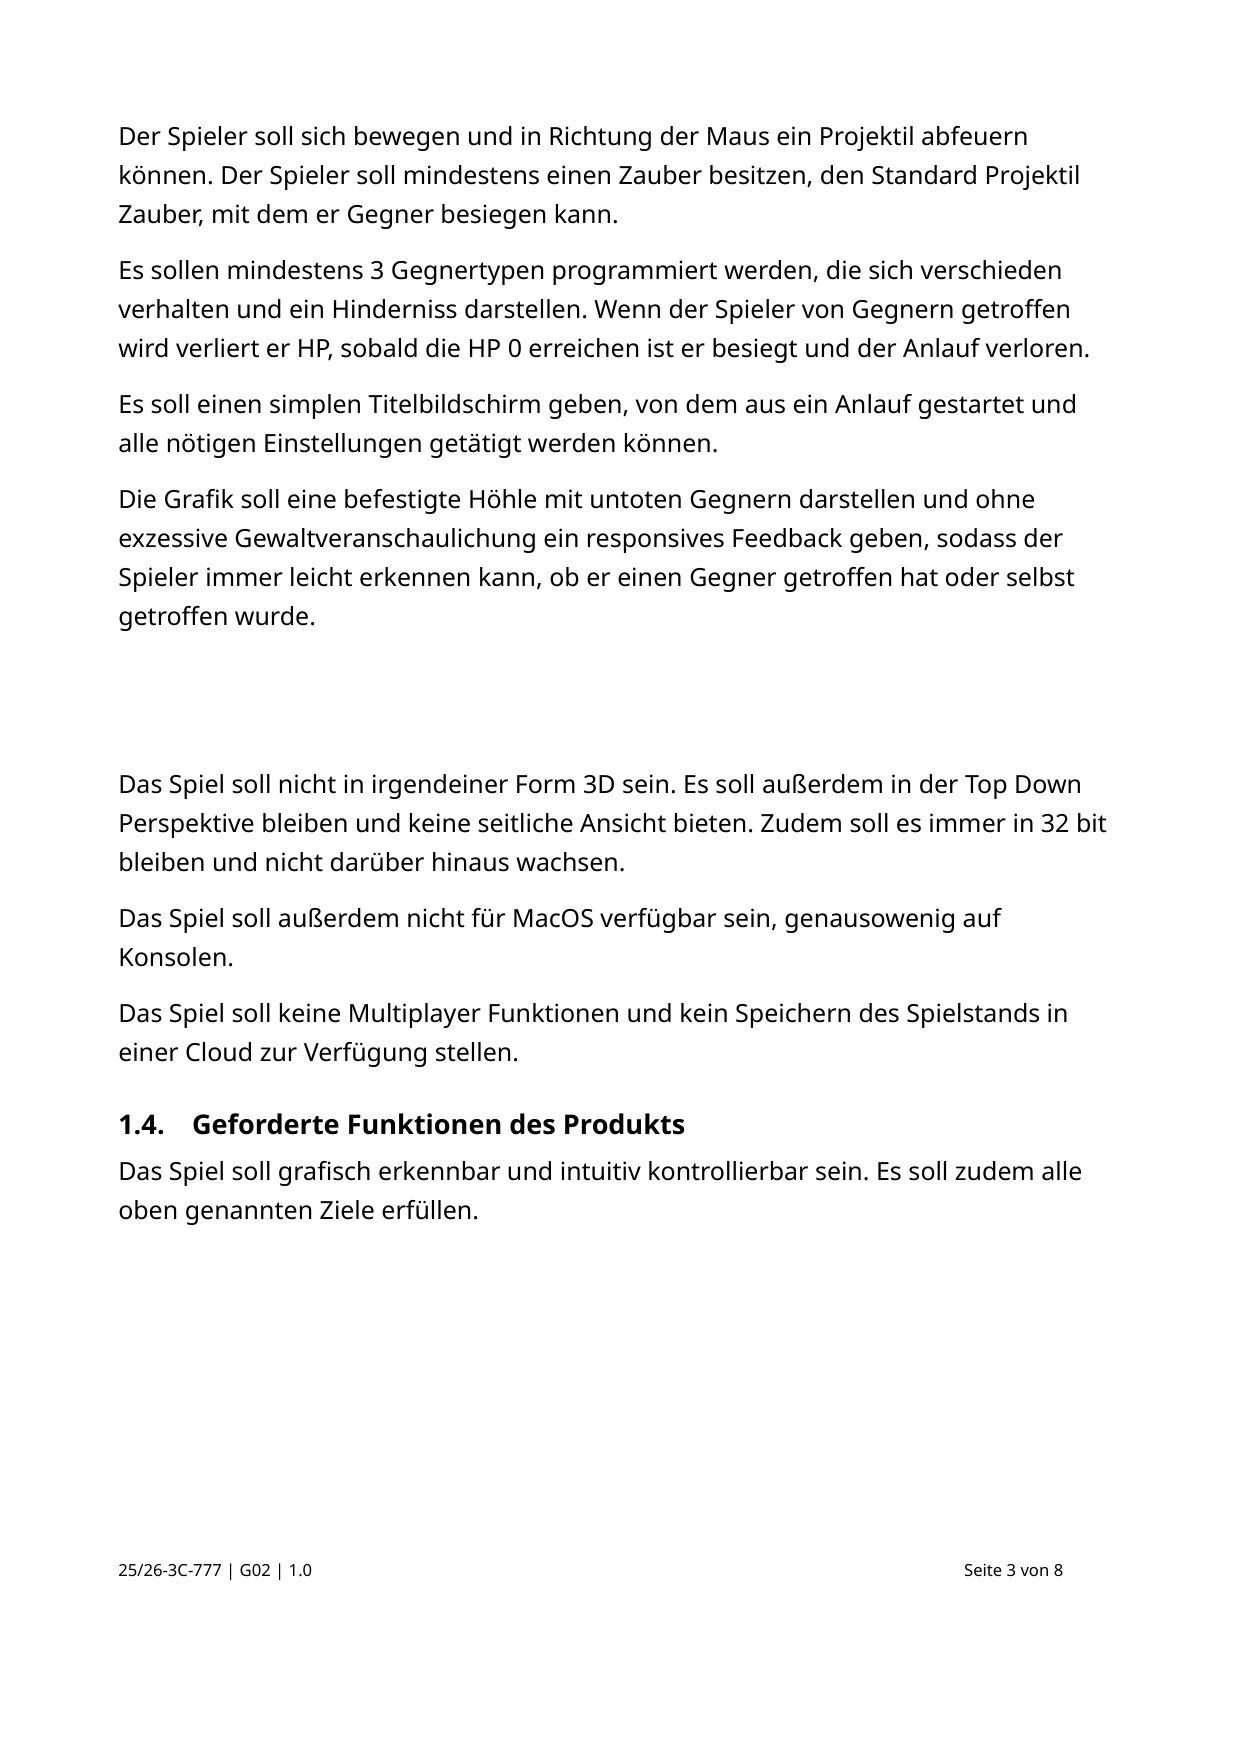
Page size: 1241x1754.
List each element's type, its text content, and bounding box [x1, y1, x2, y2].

text Es sollen mindestens 3 Gegnertypen programmiert werden, die sich verschieden verhalten und ein Hinderniss darstellen. Wenn der Spieler von Gegnern getroffen wird verliert er HP, sobald die HP 0 erreichen ist er besiegt und der Anlauf verloren. [118, 252, 1122, 365]
text Das Spiel soll außerdem nicht für MacOS verfügbar sein, genausowenig auf Konsolen. [118, 901, 1122, 974]
text Es soll einen simplen Titelbildschirm geben, von dem aus ein Anlauf gestartet und alle nötigen Einstellungen getätigt werden können. [118, 386, 1122, 460]
text Das Spiel soll nicht in irgendeiner Form 3D sein. Es soll außerdem in der Top Down Perspektive bleiben und keine seitliche Ansicht bieten. Zudem soll es immer in 32 bit bleiben und nicht darüber hinaus wachsen. [118, 766, 1122, 879]
text Das Spiel soll keine Multiplayer Funktionen und kein Speichern des Spielstands in einer Cloud zur Verfügung stellen. [118, 996, 1122, 1069]
text Das Spiel soll grafisch erkennbar und intuitiv kontrollierbar sein. Es soll zudem alle oben genannten Ziele erfüllen. [118, 1153, 1122, 1226]
text Die Grafik soll eine befestigte Höhle mit untoten Gegnern darstellen und ohne exzessive Gewaltveranschaulichung ein responsives Feedback geben, sodass der Spieler immer leicht erkennen kann, ob er einen Gegner getroffen hat oder selbst getroffen wurde. [118, 481, 1122, 633]
text Der Spieler soll sich bewegen und in Richtung der Maus ein Projektil abfeuern können. Der Spieler soll mindestens einen Zauber besitzen, den Standard Projektil Zauber, mit dem er Gegner besiegen kann. [118, 118, 1122, 231]
subtitle Geforderte Funktionen des Produkts [118, 1111, 1122, 1141]
